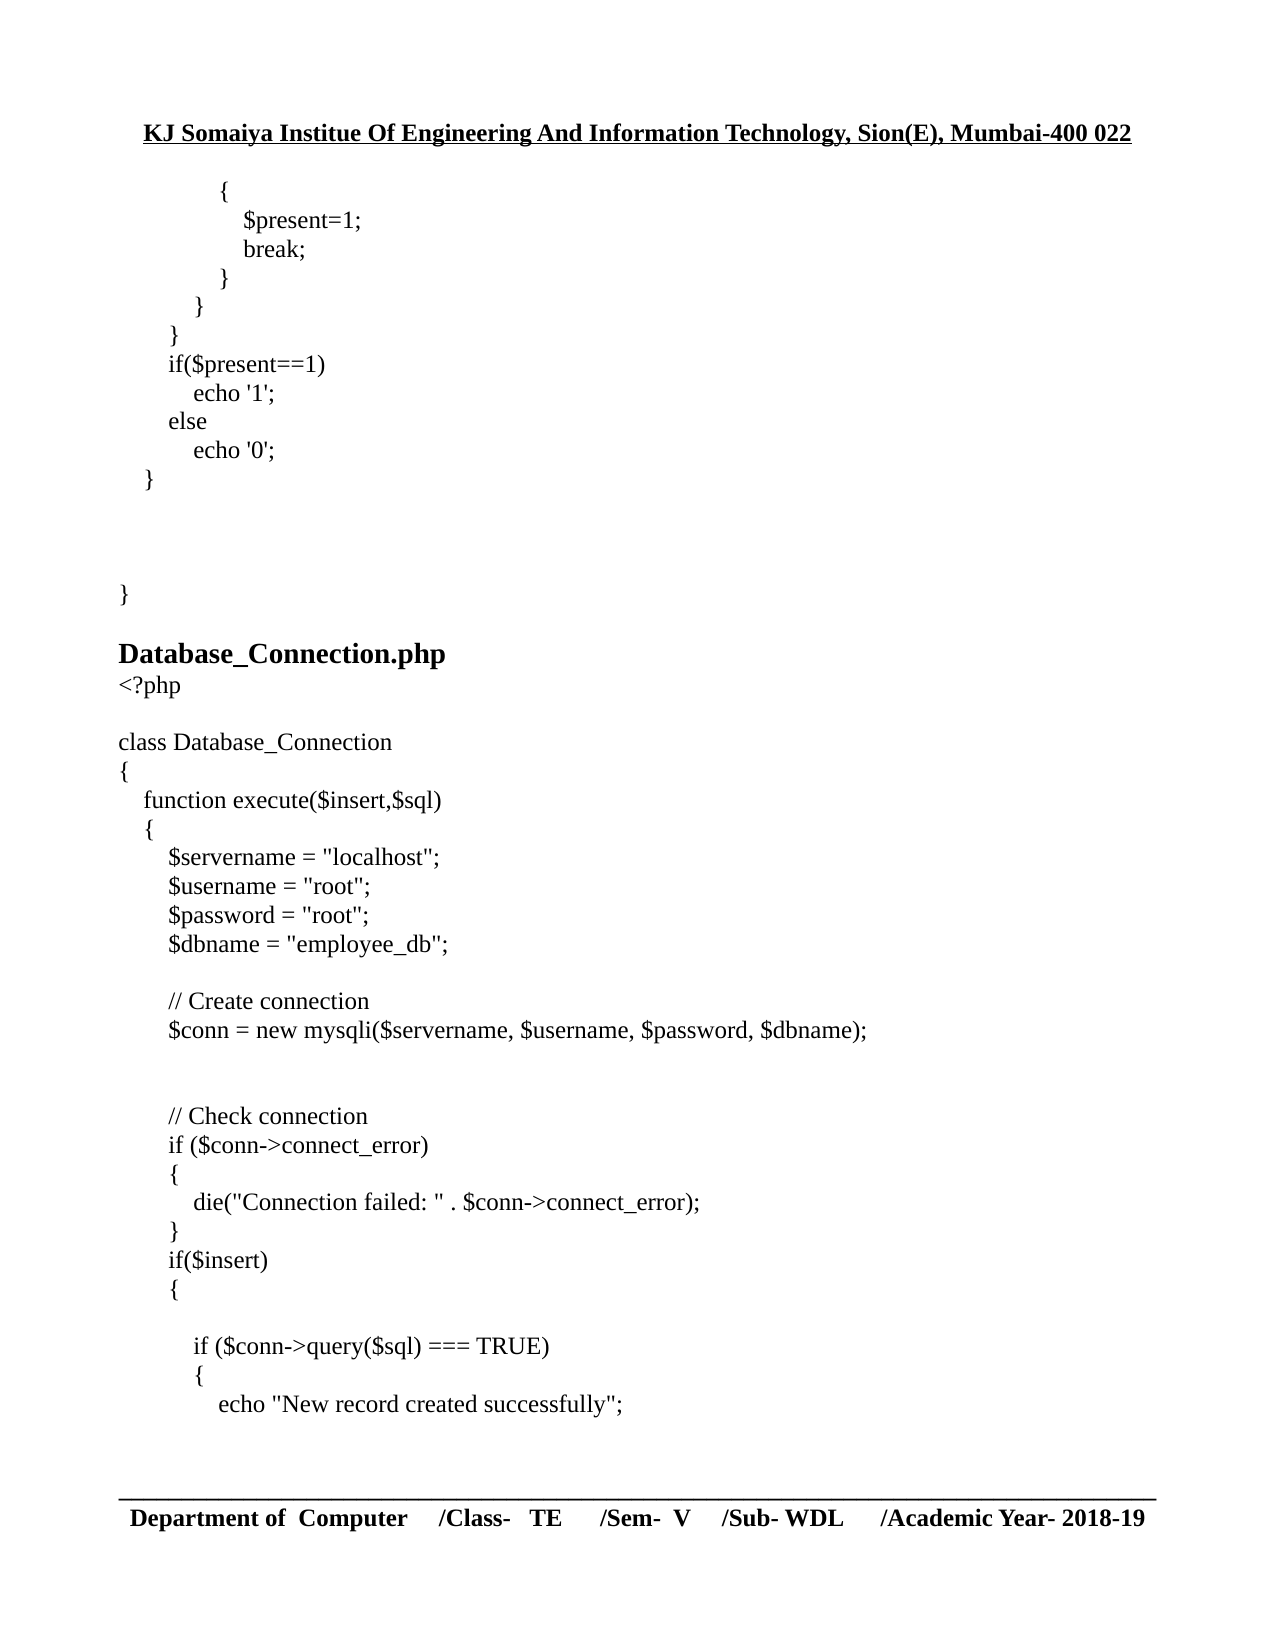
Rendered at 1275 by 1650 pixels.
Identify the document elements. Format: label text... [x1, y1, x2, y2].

text die("Connection failed: " . $conn->connect_error); [118, 1187, 1157, 1216]
text $password = "root"; [118, 900, 1157, 929]
text if ($conn->query($sql) === TRUE) [118, 1331, 1157, 1360]
text else [118, 406, 1157, 435]
text echo '0'; [118, 435, 1157, 464]
text } [118, 464, 1157, 493]
text $present=1; [118, 205, 1157, 234]
text { [118, 1274, 1157, 1302]
text function execute($insert,$sql) [118, 785, 1157, 814]
text // Check connection [118, 1101, 1157, 1130]
text { [118, 1360, 1157, 1389]
text if($present==1) [118, 349, 1157, 378]
text } [118, 263, 1157, 291]
text $conn = new mysqli($servername, $username, $password, $dbname); [118, 1015, 1157, 1044]
text Database_Connection.php [118, 636, 1157, 670]
text } [118, 320, 1157, 349]
text } [118, 1216, 1157, 1245]
text { [118, 176, 1157, 205]
text break; [118, 234, 1157, 263]
text <?php [118, 670, 1157, 699]
text echo '1'; [118, 378, 1157, 406]
text $servername = "localhost"; [118, 842, 1157, 871]
text echo "New record created successfully"; [118, 1389, 1157, 1417]
text if($insert) [118, 1245, 1157, 1274]
text } [118, 291, 1157, 320]
text { [118, 814, 1157, 842]
text if ($conn->connect_error) [118, 1130, 1157, 1159]
text } [118, 579, 1157, 608]
text { [118, 756, 1157, 785]
text $dbname = "employee_db"; [118, 929, 1157, 957]
text class Database_Connection [118, 727, 1157, 756]
text $username = "root"; [118, 871, 1157, 900]
text // Create connection [118, 986, 1157, 1015]
text { [118, 1159, 1157, 1187]
